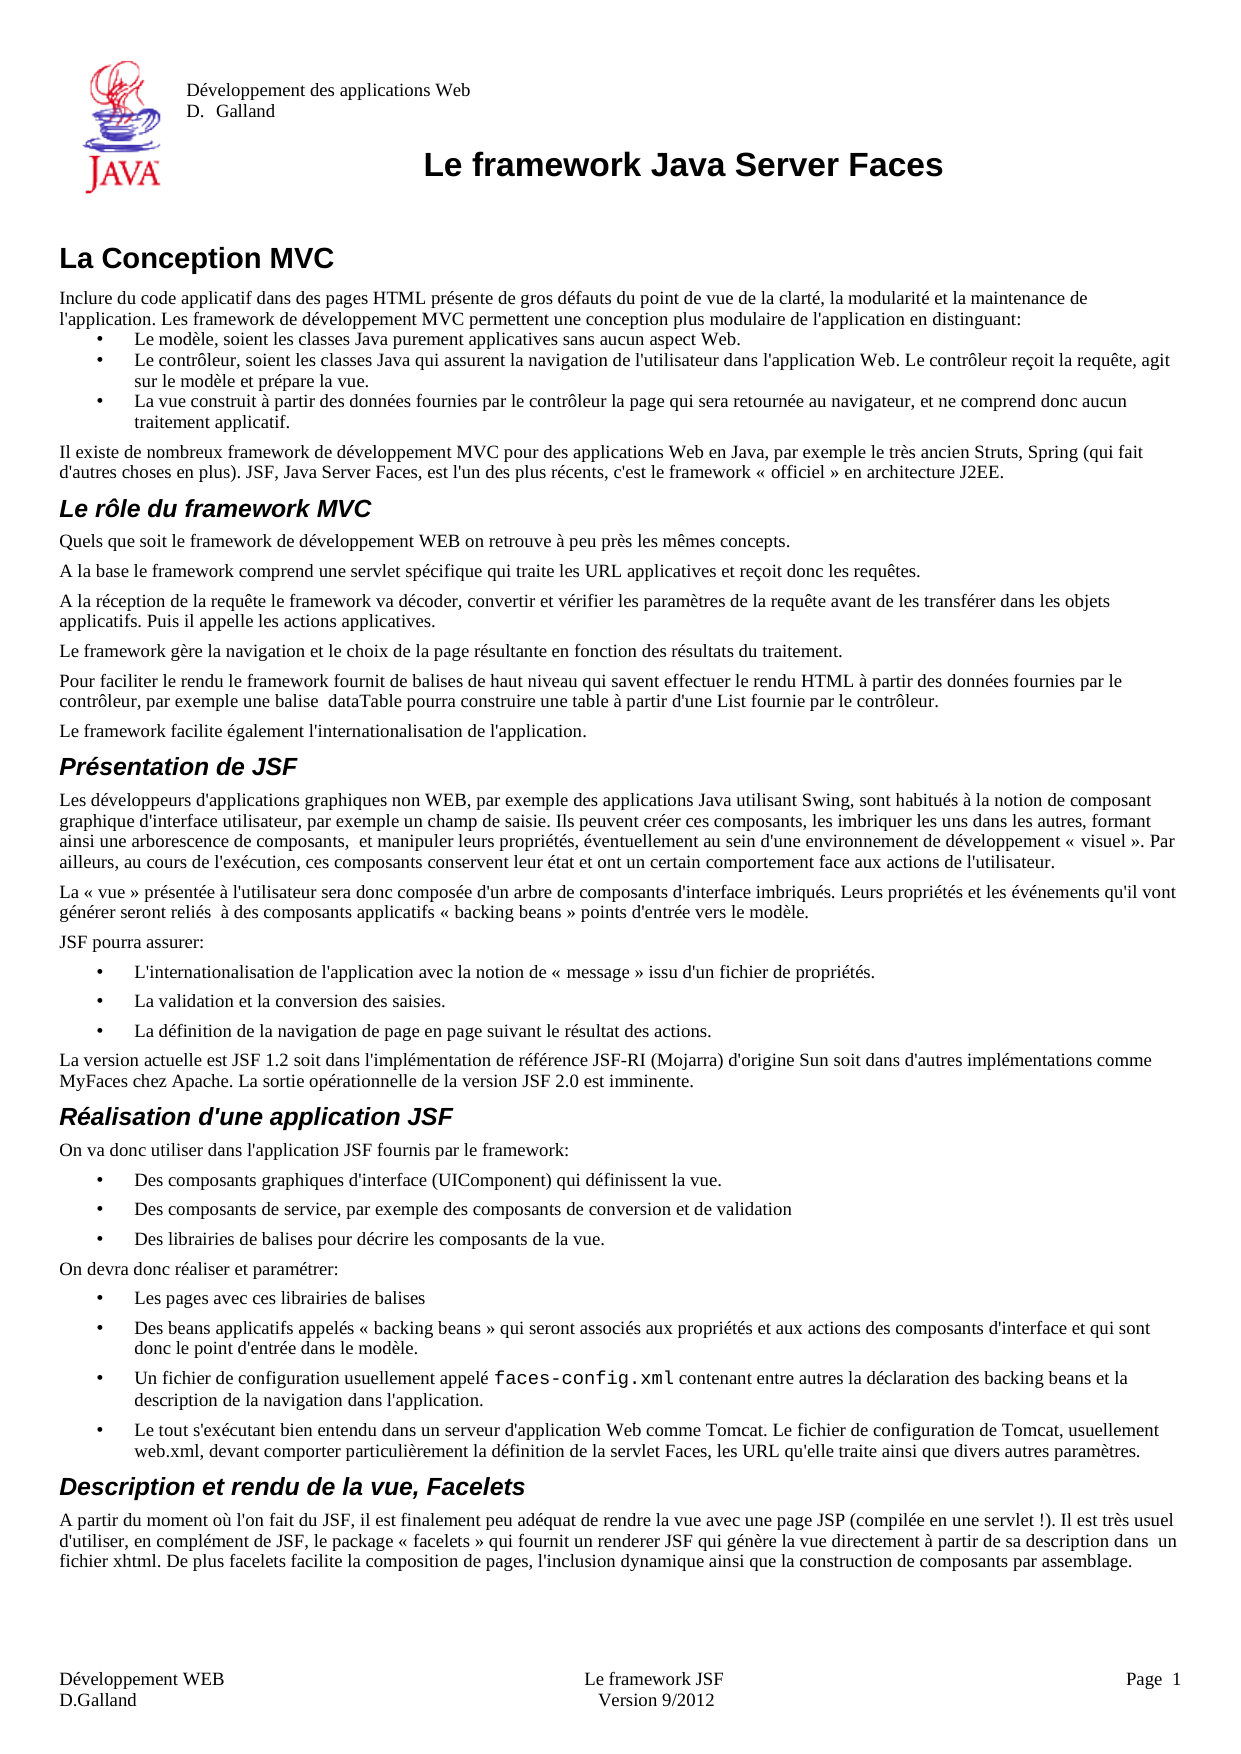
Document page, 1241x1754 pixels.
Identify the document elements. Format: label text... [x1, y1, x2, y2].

text On devra donc réaliser et paramétrer: [59, 1258, 1181, 1279]
table_header Développement des applications Web Galland Le framework Java Server Faces [186, 59, 1181, 217]
list Le modèle, soient les classes Java purement applicatives sans aucun aspect Web. [97, 329, 1181, 349]
text La « vue » présentée à l'utilisateur sera donc composée d'un arbre de composants d'interface imbriqués. Leurs propriétés et les événements qu'il vont générer seront reliés à des composants applicatifs « backing beans » points d'entrée vers le modèle. [59, 881, 1181, 923]
text Quels que soit le framework de développement WEB on retrouve à peu près les mêmes concepts. [59, 531, 1181, 552]
list Les pages avec ces librairies de balises [97, 1288, 1181, 1308]
list Le tout s'exécutant bien entendu dans un serveur d'application Web comme Tomcat. Le fichier de configuration de Tomcat, usuellement web.xml, devant comporter particulièrement la définition de la servlet Faces, les URL qu'elle traite ainsi que divers autres paramètres. [97, 1420, 1181, 1461]
text Les développeurs d'applications graphiques non WEB, par exemple des applications Java utilisant Swing, sont habitués à la notion de composant graphique d'interface utilisateur, par exemple un champ de saisie. Ils peuvent créer ces composants, les imbriquer les uns dans les autres, formant ainsi une arborescence de composants, et manipuler leurs propriétés, éventuellement au sein d'une environnement de développement « visuel ». Par ailleurs, au cours de l'exécution, ces composants conservent leur état et ont un certain comportement face aux actions de l'utilisateur. [59, 789, 1181, 872]
subtitle Le rôle du framework MVC [59, 494, 1181, 522]
text Pour faciliter le rendu le framework fournit de balises de haut niveau qui savent effectuer le rendu HTML à partir des données fournies par le contrôleur, par exemple une balise dataTable pourra construire une table à partir d'une List fournie par le contrôleur. [59, 670, 1181, 712]
text A la réception de la requête le framework va décoder, convertir et vérifier les paramètres de la requête avant de les transférer dans les objets applicatifs. Puis il appelle les actions applicatives. [59, 590, 1181, 632]
list La validation et la conversion des saisies. [97, 991, 1181, 1012]
table_header [59, 59, 186, 217]
list Des beans applicatifs appelés « backing beans » qui seront associés aux propriétés et aux actions des composants d'interface et qui sont donc le point d'entrée dans le modèle. [97, 1317, 1181, 1359]
subtitle Présentation de JSF [59, 753, 1181, 781]
picture [82, 59, 164, 197]
list Des composants de service, par exemple des composants de conversion et de validation [97, 1199, 1181, 1220]
text A la base le framework comprend une servlet spécifique qui traite les URL applicatives et reçoit donc les requêtes. [59, 561, 1181, 581]
list L'internationalisation de l'application avec la notion de « message » issu d'un fichier de propriétés. [97, 961, 1181, 982]
text Le framework gère la navigation et le choix de la page résultante en fonction des résultats du traitement. [59, 641, 1181, 661]
list Des composants graphiques d'interface (UIComponent) qui définissent la vue. [97, 1169, 1181, 1190]
list La définition de la navigation de page en page suivant le résultat des actions. [97, 1020, 1181, 1041]
list Un fichier de configuration usuellement appelé faces-config.xml contenant entre autres la déclaration des backing beans et la description de la navigation dans l'application. [97, 1368, 1181, 1411]
list La vue construit à partir des données fournies par le contrôleur la page qui sera retournée au navigateur, et ne comprend donc aucun traitement applicatif. [97, 391, 1181, 432]
text Inclure du code applicatif dans des pages HTML présente de gros défauts du point de vue de la clarté, la modularité et la maintenance de l'application. Les framework de développement MVC permettent une conception plus modulaire de l'application en distinguant: [59, 287, 1181, 329]
text JSF pourra assurer: [59, 932, 1181, 952]
list Des librairies de balises pour décrire les composants de la vue. [97, 1228, 1181, 1249]
subtitle Description et rendu de la vue, Facelets [59, 1473, 1181, 1501]
text La version actuelle est JSF 1.2 soit dans l'implémentation de référence JSF-RI (Mojarra) d'origine Sun soit dans d'autres implémentations comme MyFaces chez Apache. La sortie opérationnelle de la version JSF 2.0 est imminente. [59, 1050, 1181, 1091]
subtitle La Conception MVC [59, 242, 1181, 275]
text A partir du moment où l'on fait du JSF, il est finalement peu adéquat de rendre la vue avec une page JSP (compilée en une servlet !). Il est très usuel d'utiliser, en complément de JSF, le package « facelets » qui fournit un renderer JSF qui génère la vue directement à partir de sa description dans un fichier xhtml. De plus facelets facilite la composition de pages, l'inclusion dynamique ainsi que la construction de composants par assemblage. [59, 1509, 1181, 1572]
text Le framework facilite également l'internationalisation de l'application. [59, 721, 1181, 741]
text Il existe de nombreux framework de développement MVC pour des applications Web en Java, par exemple le très ancien Struts, Spring (qui fait d'autres choses en plus). JSF, Java Server Faces, est l'un des plus récents, c'est le framework « officiel » en architecture J2EE. [59, 441, 1181, 483]
subtitle Réalisation d'une application JSF [59, 1103, 1181, 1131]
list Le contrôleur, soient les classes Java qui assurent la navigation de l'utilisateur dans l'application Web. Le contrôleur reçoit la requête, agit sur le modèle et prépare la vue. [97, 349, 1181, 391]
text On va donc utiliser dans l'application JSF fournis par le framework: [59, 1140, 1181, 1161]
